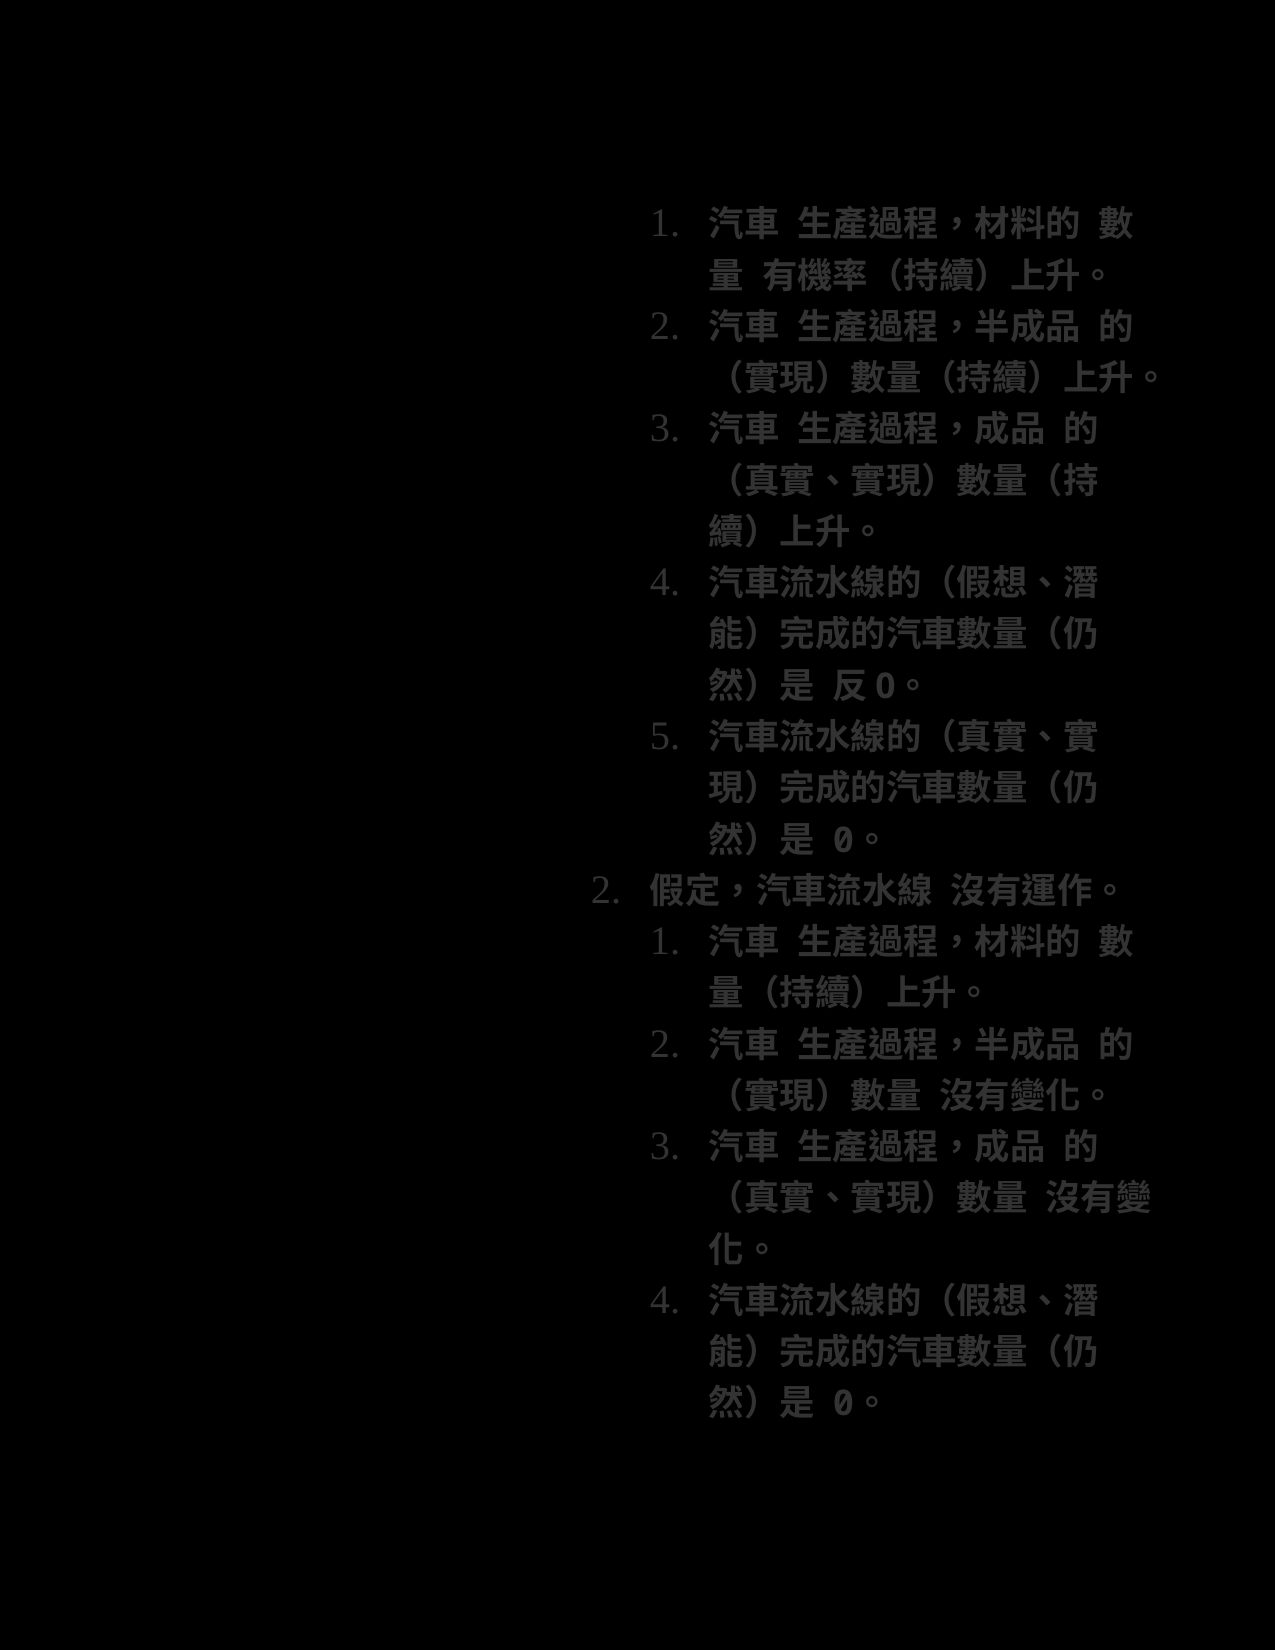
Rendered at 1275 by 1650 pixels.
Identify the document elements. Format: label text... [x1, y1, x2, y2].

list 汽車流水線的（假想、潛能）完成的汽車數量（仍然）是 0。 [649, 1272, 1157, 1426]
list 假定，汽車流水線 沒有運作。 [591, 862, 1157, 913]
list 汽車流水線的（真實、實現）完成的汽車數量（仍然）是 0。 [649, 708, 1157, 862]
list 汽車 生產過程，材料的 數量 有機率（持續）上升。 [649, 196, 1157, 298]
list 汽車 生產過程，材料的 數量（持續）上升。 [649, 913, 1157, 1016]
list 汽車 生產過程，半成品 的（實現）數量 沒有變化。 [649, 1016, 1157, 1118]
list 汽車 生產過程，成品 的（真實、實現）數量 沒有變化。 [649, 1118, 1157, 1272]
list 汽車 生產過程，半成品 的（實現）數量（持續）上升。 [649, 298, 1157, 401]
list 汽車 生產過程，成品 的（真實、實現）數量（持續）上升。 [649, 401, 1157, 554]
list 汽車流水線的（假想、潛能）完成的汽車數量（仍然）是 反0。 [649, 554, 1157, 708]
